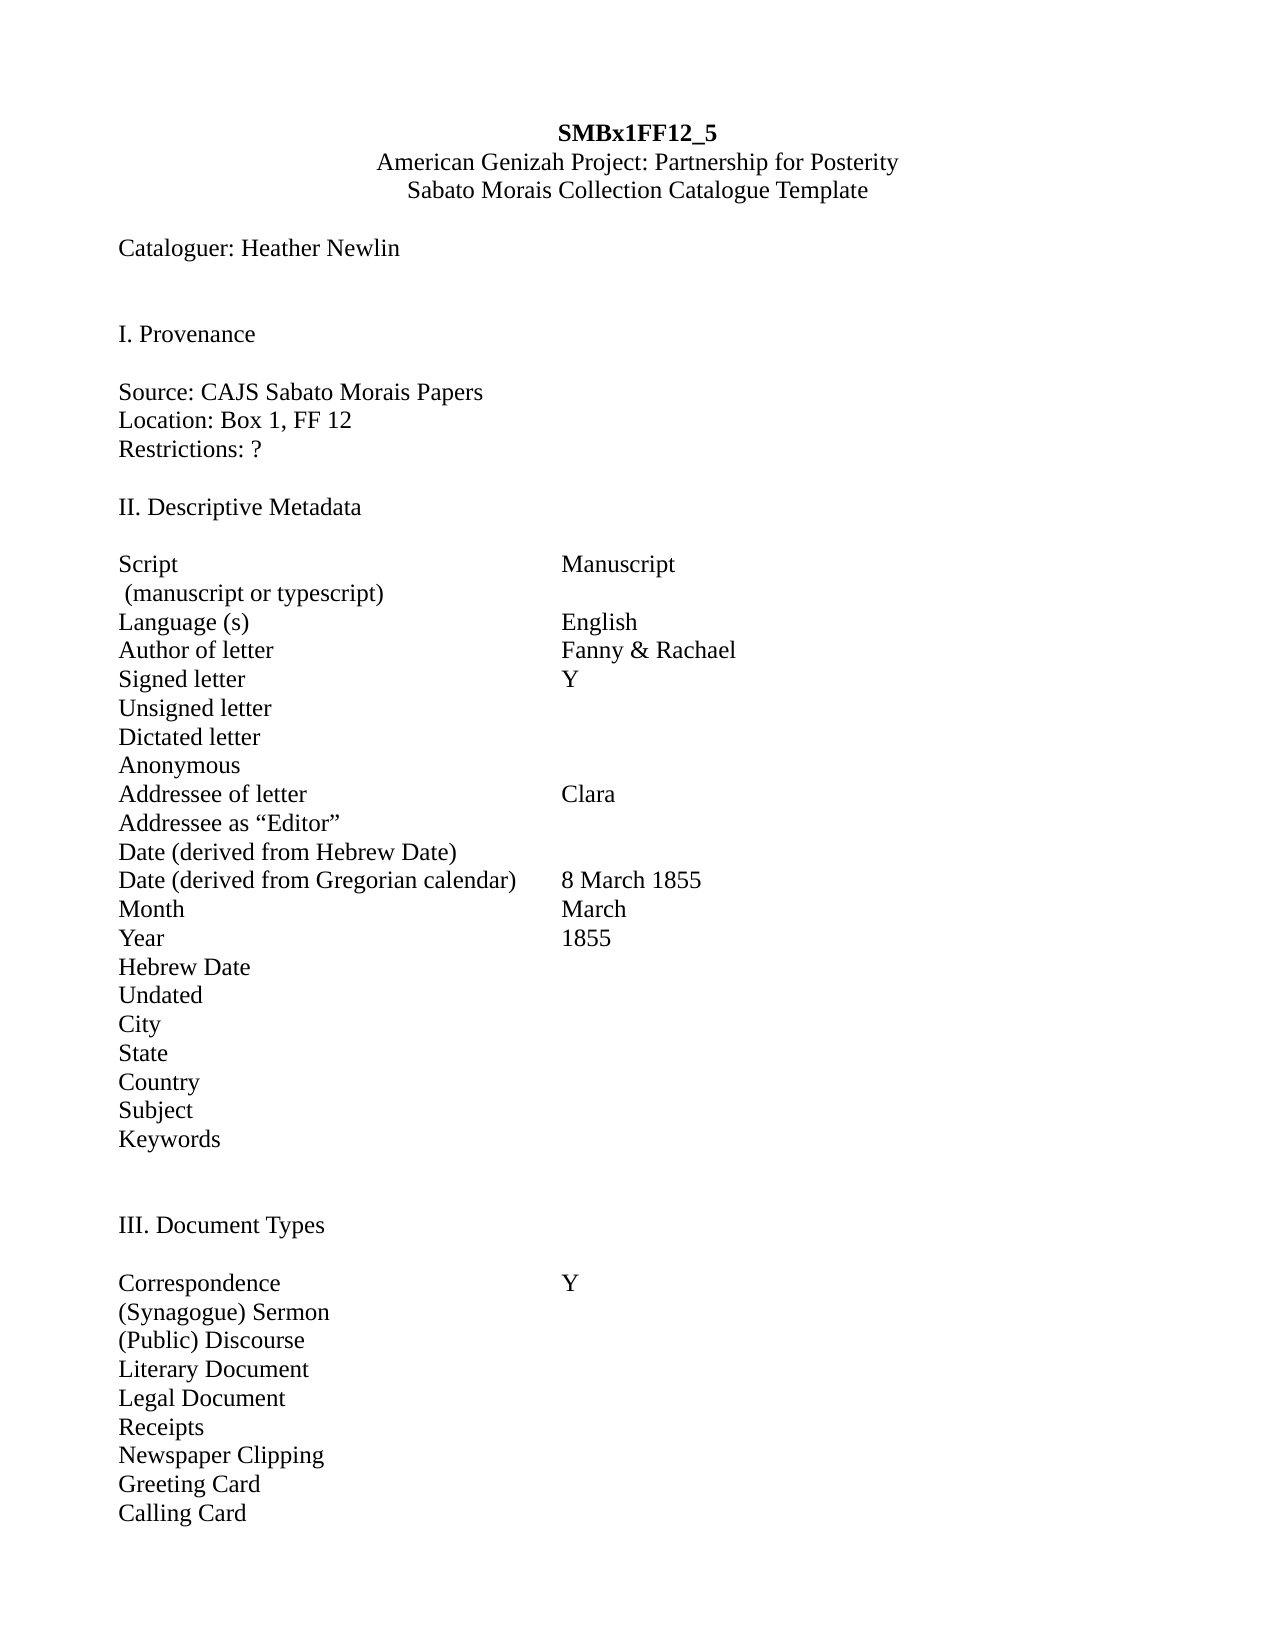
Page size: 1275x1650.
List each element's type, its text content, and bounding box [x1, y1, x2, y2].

text Year 1855 [118, 923, 1157, 952]
text Hebrew Date [118, 952, 1157, 981]
text City [118, 1009, 1157, 1038]
text (Synagogue) Sermon [118, 1297, 1157, 1326]
text Unsigned letter [118, 693, 1157, 722]
text (manuscript or typescript) [118, 578, 1157, 607]
text (Public) Discourse [118, 1326, 1157, 1354]
text Script Manuscript [118, 549, 1157, 578]
text Date (derived from Hebrew Date) [118, 837, 1157, 866]
text Correspondence Y [118, 1268, 1157, 1297]
text Keywords [118, 1124, 1157, 1153]
text Newspaper Clipping [118, 1441, 1157, 1469]
text II. Descriptive Metadata [118, 492, 1157, 521]
text Calling Card [118, 1498, 1157, 1527]
text Signed letter Y [118, 664, 1157, 693]
text Subject [118, 1096, 1157, 1124]
text Dictated letter [118, 722, 1157, 751]
text Receipts [118, 1412, 1157, 1441]
text Location: Box 1, FF 12 [118, 406, 1157, 434]
text Greeting Card [118, 1469, 1157, 1498]
text I. Provenance [118, 319, 1157, 348]
text Addressee as “Editor” [118, 808, 1157, 837]
text State [118, 1038, 1157, 1067]
text Country [118, 1067, 1157, 1096]
text Author of letter Fanny & Rachael [118, 636, 1157, 664]
text SMBx1FF12_5 [118, 118, 1157, 147]
text III. Document Types [118, 1211, 1157, 1239]
text Legal Document [118, 1383, 1157, 1412]
text Addressee of letter Clara [118, 779, 1157, 808]
text Undated [118, 981, 1157, 1009]
text Date (derived from Gregorian calendar) 8 March 1855 [118, 866, 1157, 894]
text Sabato Morais Collection Catalogue Template [118, 176, 1157, 204]
text Cataloguer: Heather Newlin [118, 233, 1157, 262]
text Literary Document [118, 1354, 1157, 1383]
text American Genizah Project: Partnership for Posterity [118, 147, 1157, 176]
text Anonymous [118, 751, 1157, 779]
text Language (s) English [118, 607, 1157, 636]
text Source: CAJS Sabato Morais Papers [118, 377, 1157, 406]
text Month March [118, 894, 1157, 923]
text Restrictions: ? [118, 434, 1157, 463]
